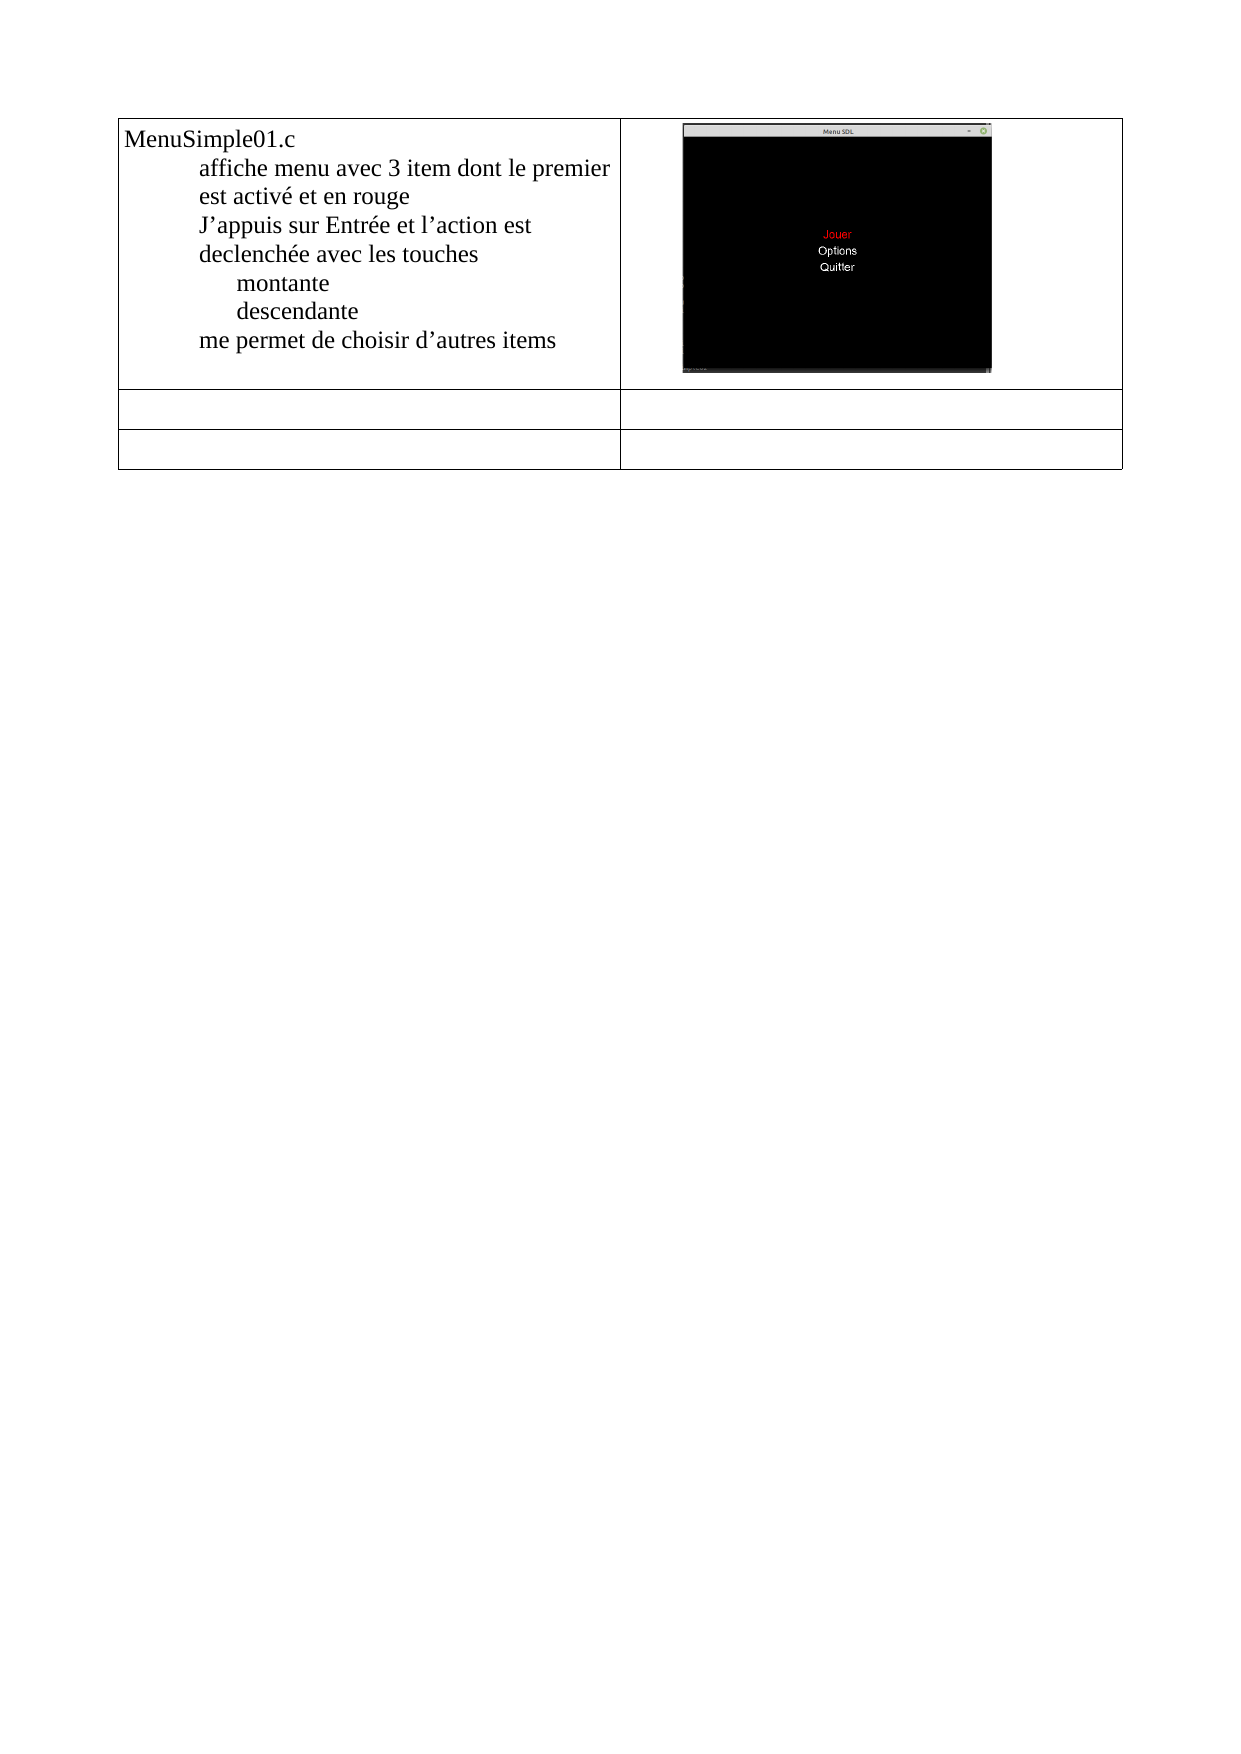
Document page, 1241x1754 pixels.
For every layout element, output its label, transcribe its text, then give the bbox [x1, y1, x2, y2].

table_cell [119, 430, 620, 469]
table_cell [621, 430, 1122, 469]
table_cell [621, 119, 1122, 388]
table_cell MenuSimple01.c affiche menu avec 3 item dont le premier est activé et en rouge J’appuis sur Entrée et l’action est declenchée avec les touches montante descendante me permet de choisir d’autres items [119, 119, 620, 388]
table_header [118, 555, 620, 1619]
picture [682, 123, 992, 373]
table_cell [621, 390, 1122, 429]
table_header [620, 555, 1122, 1619]
table_cell [119, 390, 620, 429]
